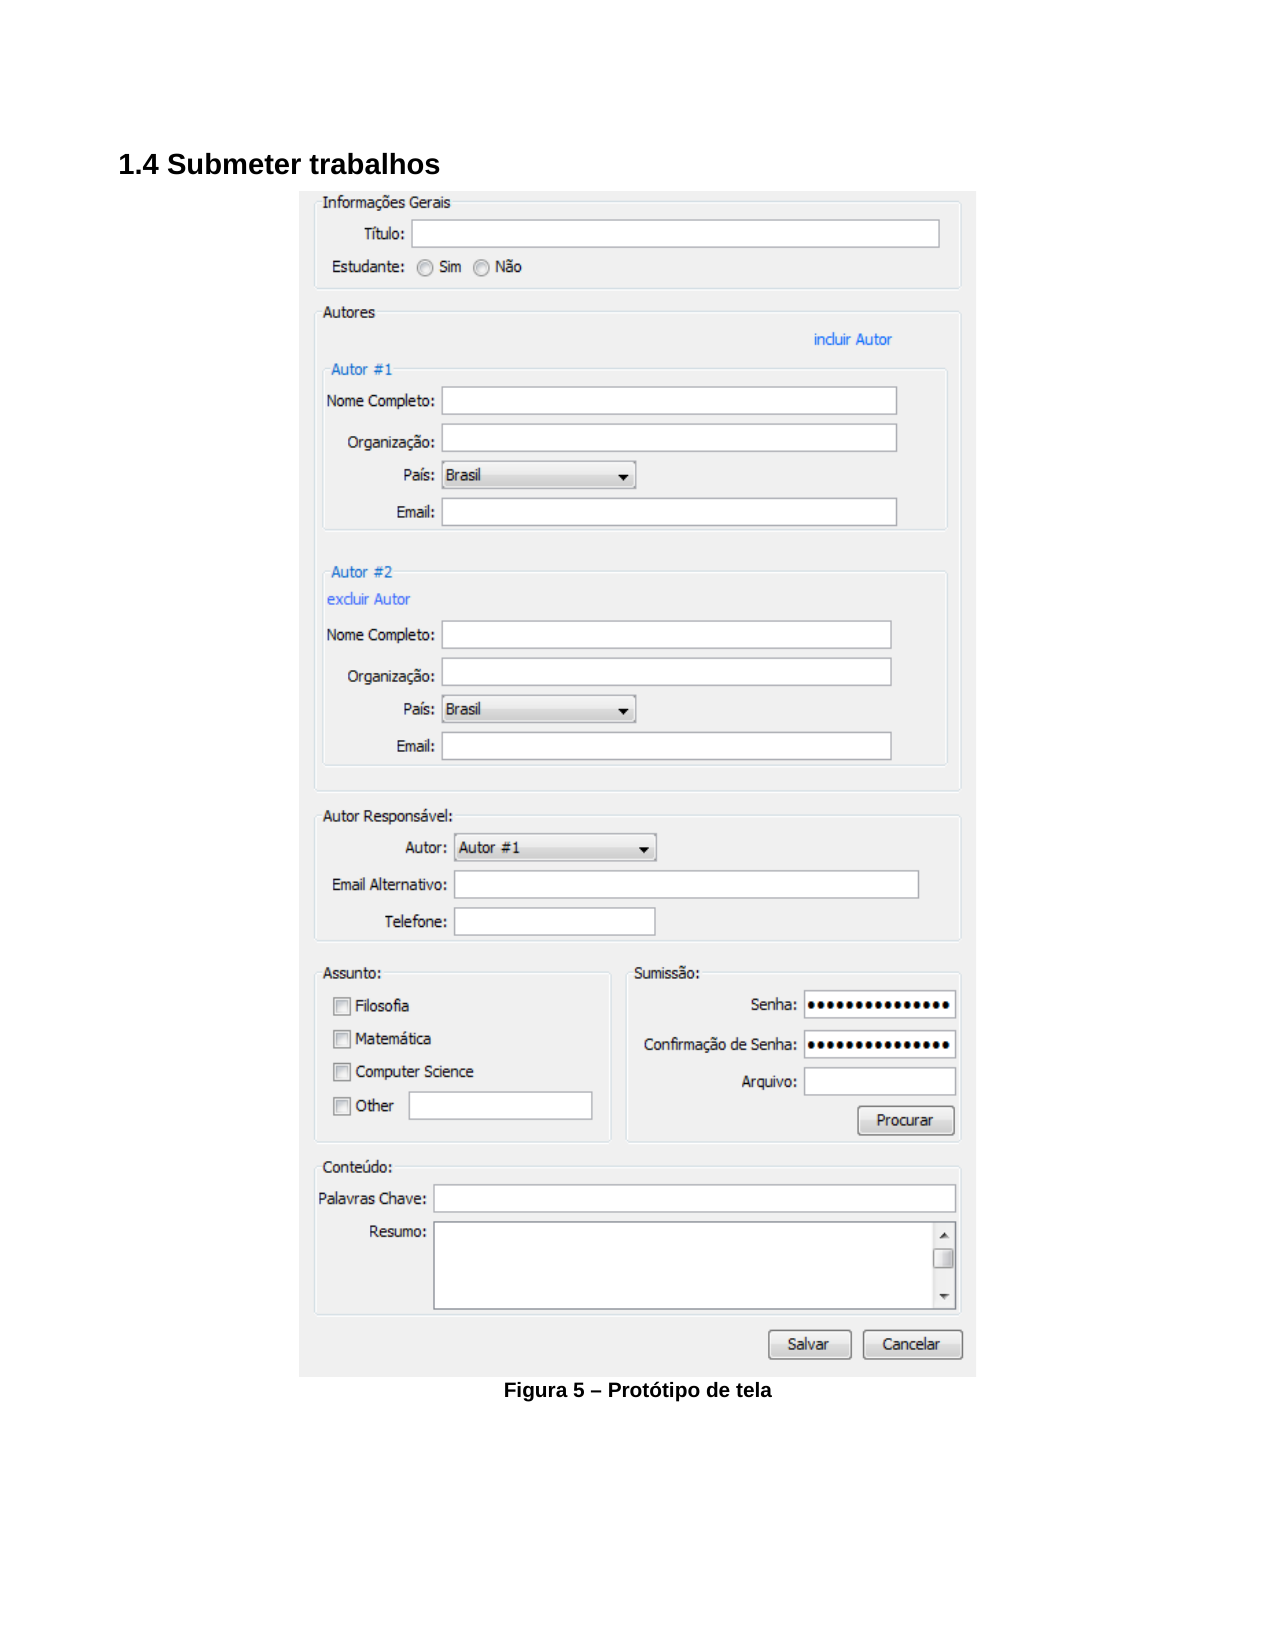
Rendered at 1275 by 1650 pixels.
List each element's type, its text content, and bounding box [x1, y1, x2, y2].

text 1.4 Submeter trabalhos [118, 147, 1157, 180]
text Figura 5 – Protótipo de tela [118, 180, 1157, 1402]
picture [299, 191, 977, 1377]
